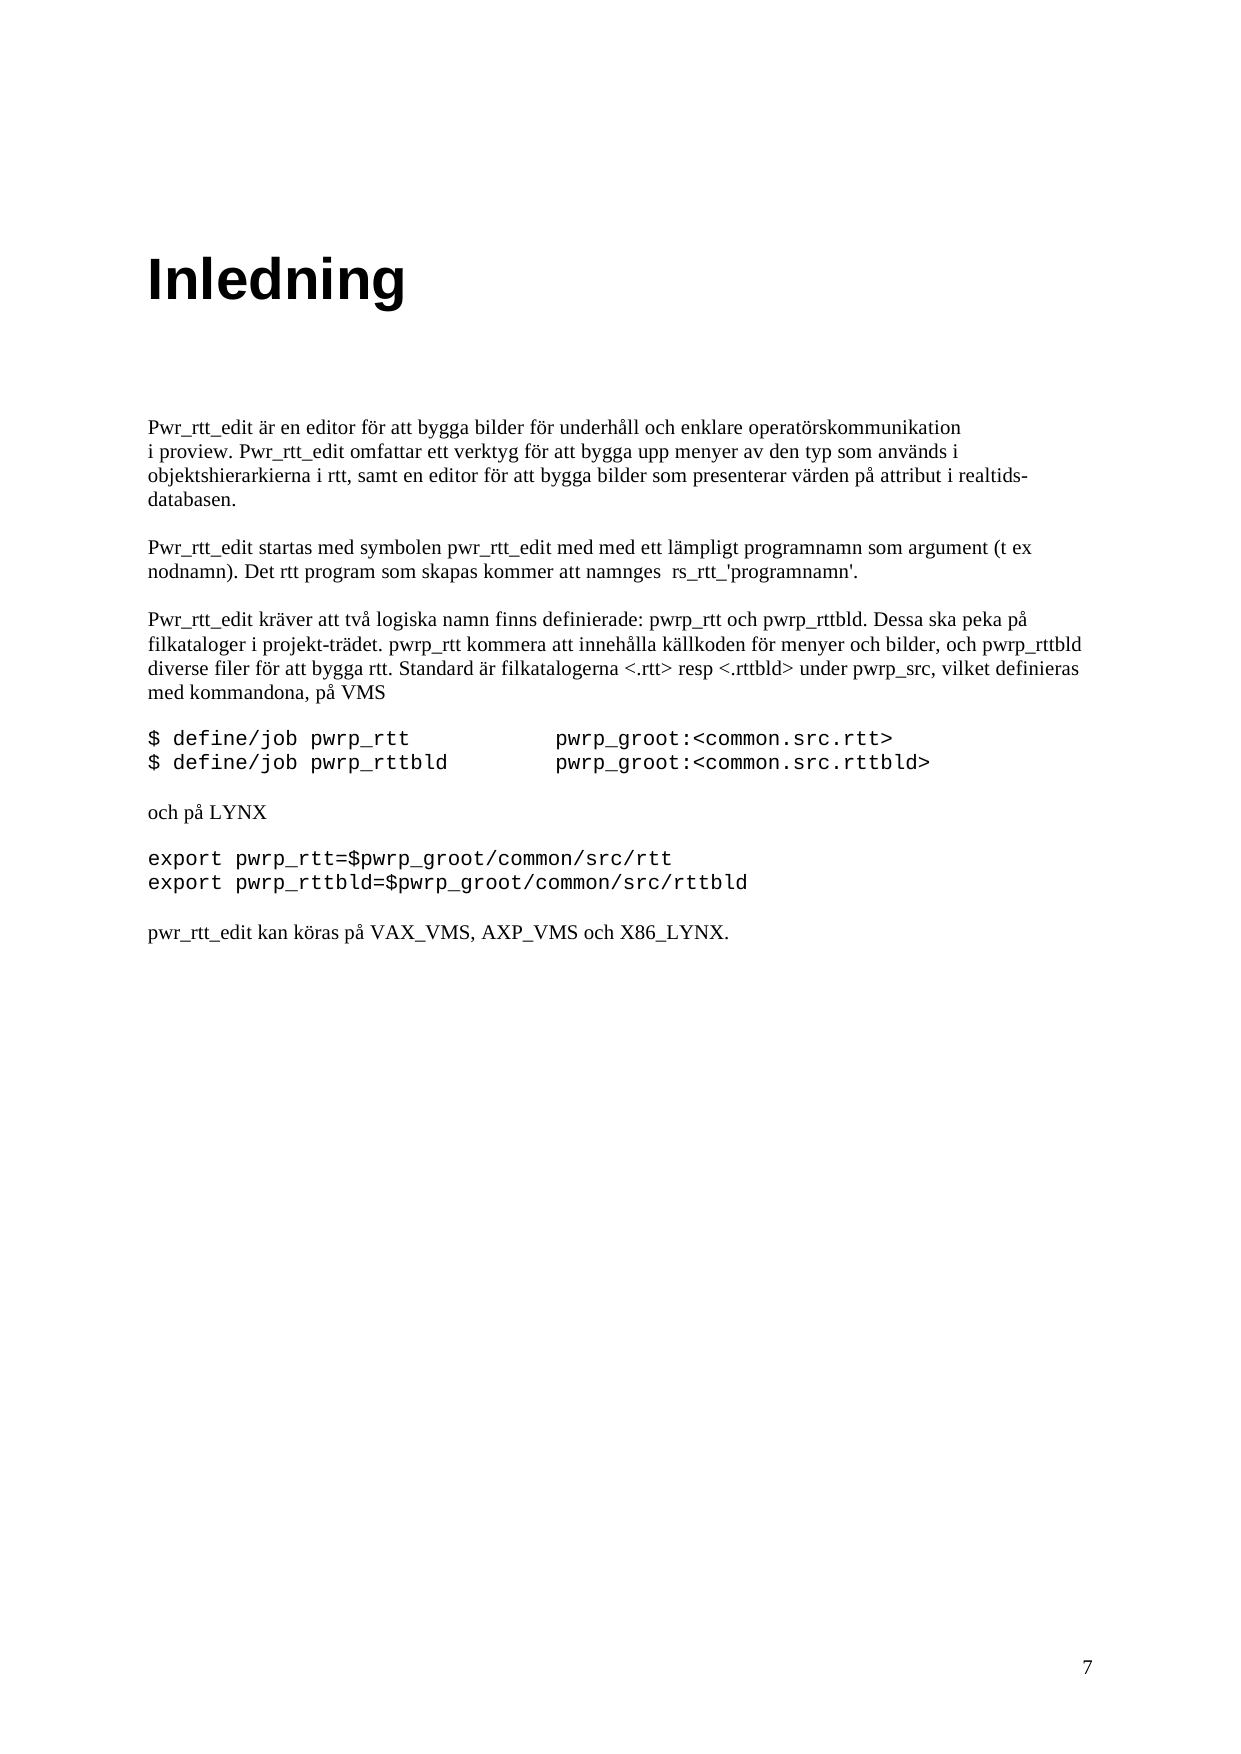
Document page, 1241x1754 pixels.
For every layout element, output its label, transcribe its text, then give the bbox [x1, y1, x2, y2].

text i proview. Pwr_rtt_edit omfattar ett verktyg för att bygga upp menyer av den typ som används i objektshierarkierna i rtt, samt en editor för att bygga bilder som presenterar värden på attribut i realtids-databasen. [148, 439, 1093, 511]
subtitle Inledning [148, 245, 1093, 312]
text $ define/job pwrp_rttbld pwrp_groot:<common.src.rttbld> [148, 752, 1093, 776]
text Pwr_rtt_edit är en editor för att bygga bilder för underhåll och enklare operatörskommunikation [148, 415, 1093, 439]
text pwr_rtt_edit kan köras på VAX_VMS, AXP_VMS och X86_LYNX. [148, 920, 1093, 944]
text Pwr_rtt_edit startas med symbolen pwr_rtt_edit med med ett lämpligt programnamn som argument (t ex nodnamn). Det rtt program som skapas kommer att namnges rs_rtt_'programnamn'. [148, 535, 1093, 583]
text och på LYNX [148, 799, 1093, 824]
text Pwr_rtt_edit kräver att två logiska namn finns definierade: pwrp_rtt och pwrp_rttbld. Dessa ska peka på filkataloger i projekt-trädet. pwrp_rtt kommera att innehålla källkoden för menyer och bilder, och pwrp_rttbld diverse filer för att bygga rtt. Standard är filkatalogerna <.rtt> resp <.rttbld> under pwrp_src, vilket definieras med kommandona, på VMS [148, 607, 1093, 703]
text $ define/job pwrp_rtt pwrp_groot:<common.src.rtt> [148, 728, 1093, 752]
text export pwrp_rttbld=$pwrp_groot/common/src/rttbld [148, 872, 1093, 896]
text export pwrp_rtt=$pwrp_groot/common/src/rtt [148, 848, 1093, 872]
